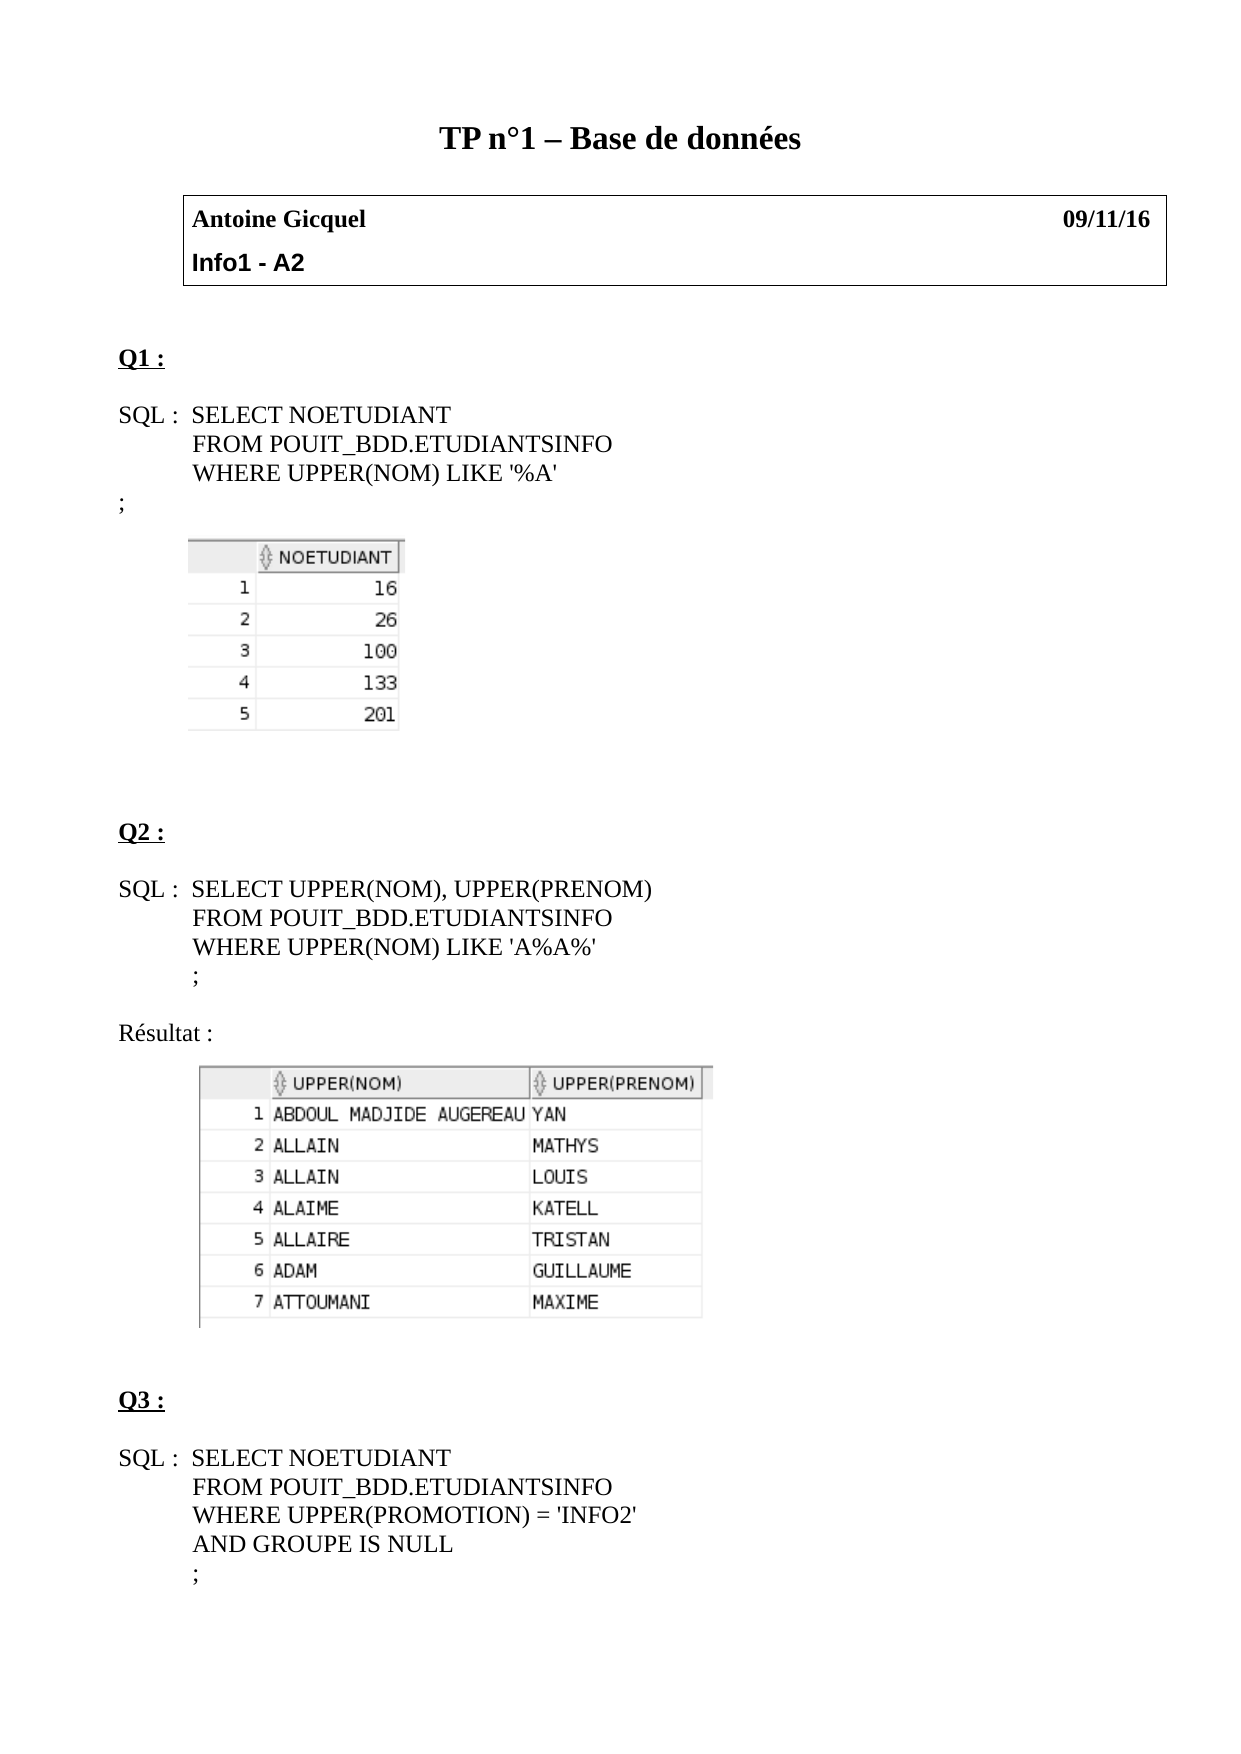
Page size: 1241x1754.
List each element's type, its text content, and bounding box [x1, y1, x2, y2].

text Q3 : [118, 1385, 1122, 1414]
picture [188, 535, 406, 731]
text Résultat : [118, 1018, 1122, 1047]
text FROM POUIT_BDD.ETUDIANTSINFO [118, 429, 1122, 458]
picture [199, 1065, 714, 1328]
table_cell Info1 - A2 [184, 240, 1166, 284]
text ; [118, 960, 1122, 989]
text SQL : SELECT UPPER(NOM), UPPER(PRENOM) [118, 874, 1122, 903]
text WHERE UPPER(NOM) LIKE '%A' [118, 458, 1122, 487]
table_header Antoine Gicquel 09/11/16 [184, 196, 1166, 240]
text Q1 : [118, 343, 1122, 372]
text Q2 : [118, 817, 1122, 845]
text FROM POUIT_BDD.ETUDIANTSINFO [118, 903, 1122, 932]
text SQL : SELECT NOETUDIANT [118, 1443, 1122, 1472]
text WHERE UPPER(NOM) LIKE 'A%A%' [118, 932, 1122, 960]
text ; [118, 1558, 1122, 1587]
subtitle TP n°1 – Base de données [118, 118, 1122, 156]
text FROM POUIT_BDD.ETUDIANTSINFO [118, 1472, 1122, 1500]
text WHERE UPPER(PROMOTION) = 'INFO2' [118, 1500, 1122, 1529]
text ; [118, 487, 1122, 516]
text SQL : SELECT NOETUDIANT [118, 401, 1122, 429]
text AND GROUPE IS NULL [118, 1529, 1122, 1558]
